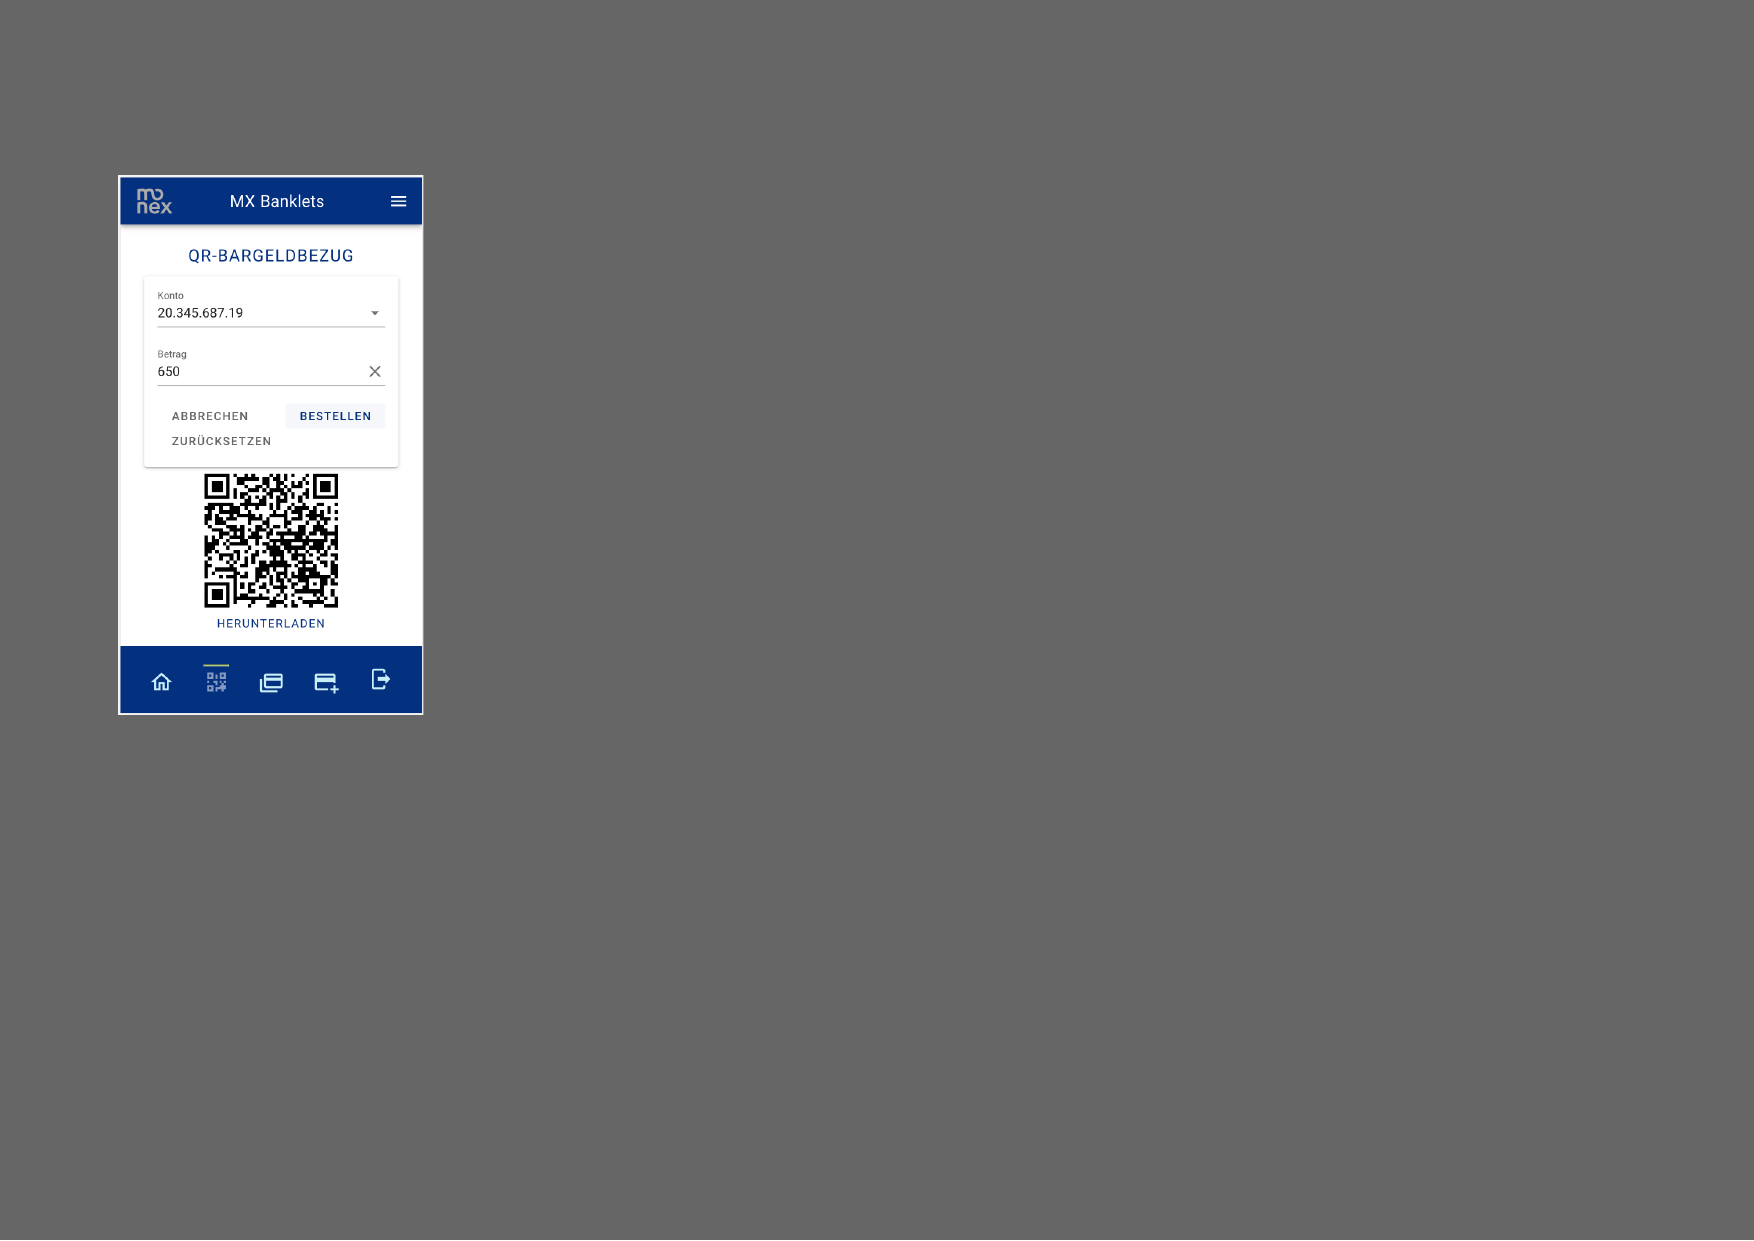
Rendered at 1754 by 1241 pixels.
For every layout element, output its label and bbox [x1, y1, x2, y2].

picture [118, 175, 424, 715]
